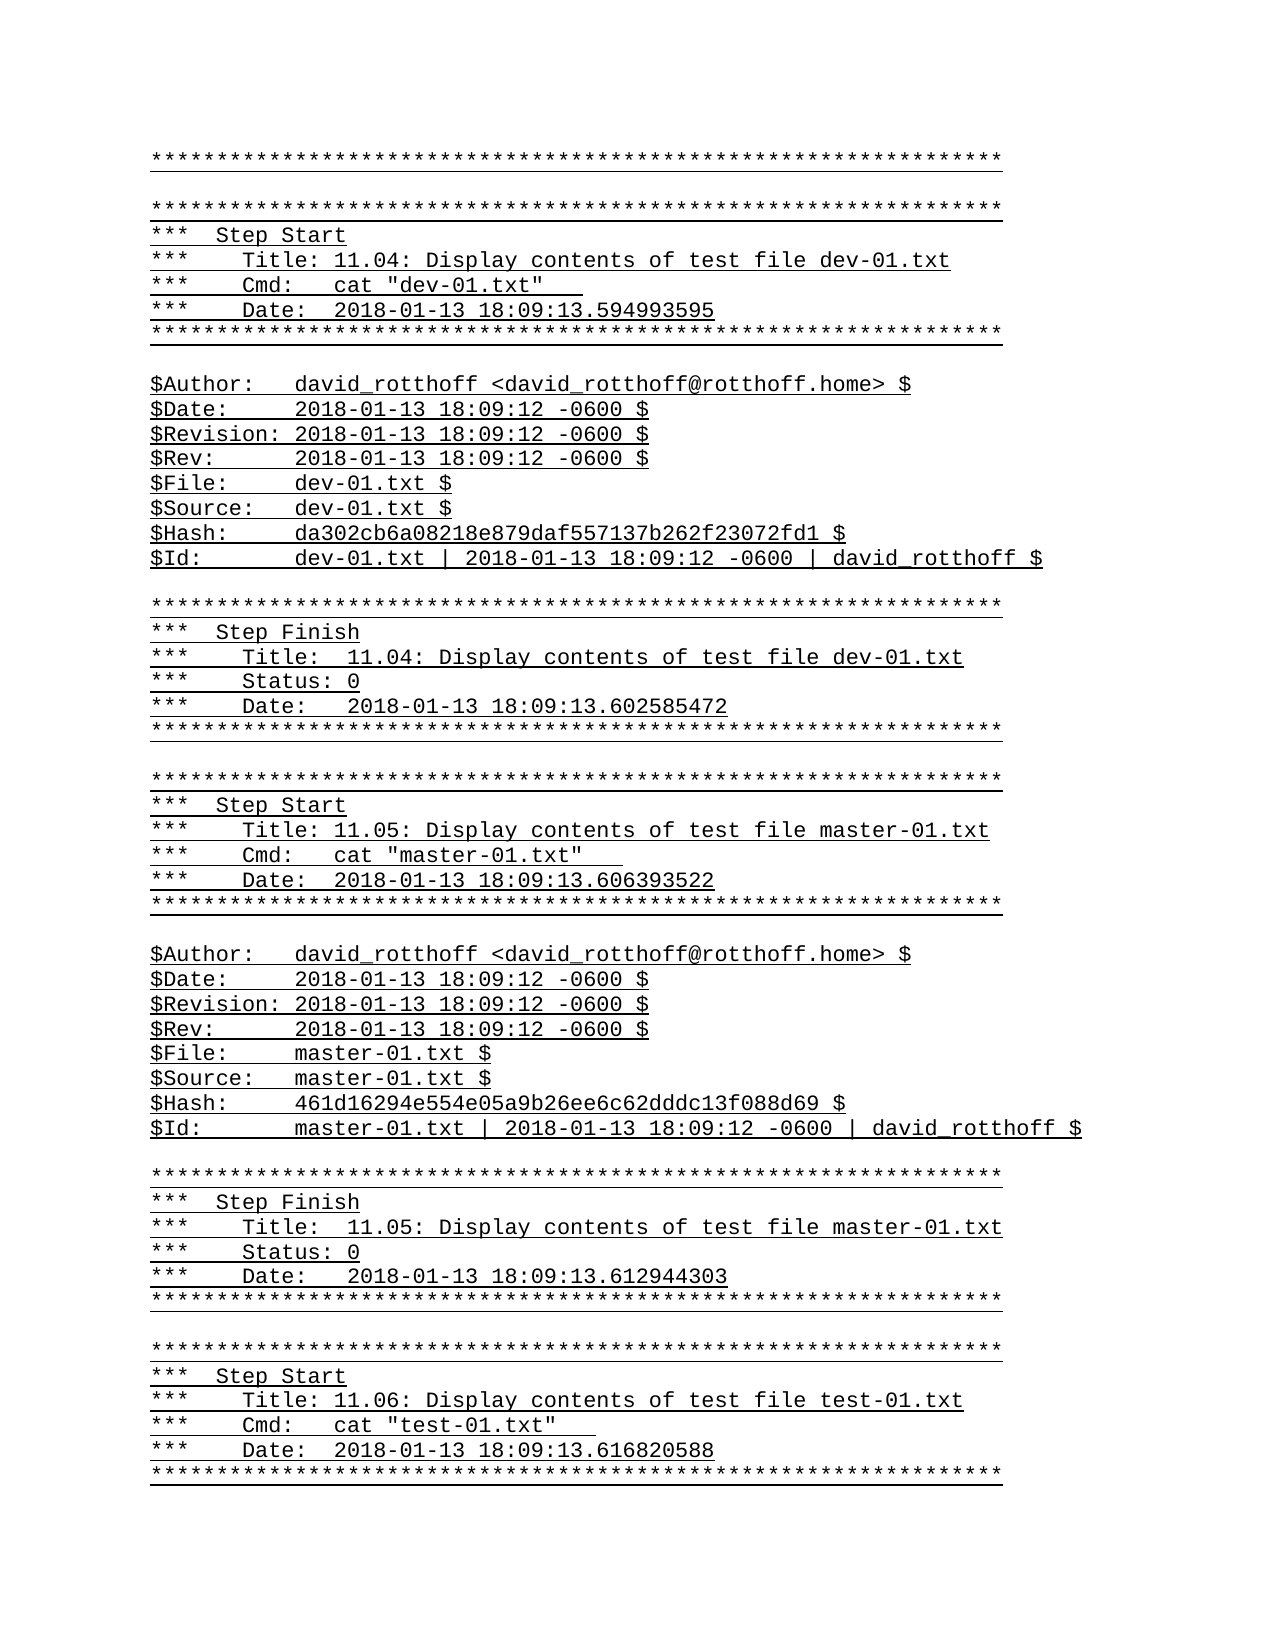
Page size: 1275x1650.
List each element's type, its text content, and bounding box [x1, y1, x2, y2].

text *** Date: 2018-01-13 18:09:13.602585472 [150, 695, 1125, 720]
text $File: dev-01.txt $ [150, 472, 1125, 497]
text ***************************************************************** [150, 199, 1125, 224]
text *** Title: 11.05: Display contents of test file master-01.txt [150, 1216, 1125, 1241]
text *** Status: 0 [150, 671, 1125, 695]
text *** Cmd: cat "test-01.txt" [150, 1414, 1125, 1439]
text *** Step Start [150, 224, 1125, 249]
text $Hash: da302cb6a08218e879daf557137b262f23072fd1 $ [150, 522, 1125, 547]
text ***************************************************************** [150, 596, 1125, 621]
text *** Date: 2018-01-13 18:09:13.616820588 [150, 1439, 1125, 1464]
text $Id: dev-01.txt | 2018-01-13 18:09:12 -0600 | david_rotthoff $ [150, 547, 1125, 571]
text $Rev: 2018-01-13 18:09:12 -0600 $ [150, 1018, 1125, 1042]
text $Author: david_rotthoff <david_rotthoff@rotthoff.home> $ [150, 943, 1125, 968]
text *** Status: 0 [150, 1241, 1125, 1266]
text ***************************************************************** [150, 770, 1125, 794]
text $Source: dev-01.txt $ [150, 497, 1125, 522]
text $Id: master-01.txt | 2018-01-13 18:09:12 -0600 | david_rotthoff $ [150, 1117, 1125, 1142]
text $Hash: 461d16294e554e05a9b26ee6c62dddc13f088d69 $ [150, 1092, 1125, 1117]
text *** Step Start [150, 794, 1125, 819]
text *** Step Finish [150, 1191, 1125, 1216]
text ***************************************************************** [150, 720, 1125, 745]
text ***************************************************************** [150, 1290, 1125, 1315]
text *** Cmd: cat "dev-01.txt" [150, 274, 1125, 299]
text $Rev: 2018-01-13 18:09:12 -0600 $ [150, 447, 1125, 472]
text ***************************************************************** [150, 1464, 1125, 1489]
text *** Title: 11.06: Display contents of test file test-01.txt [150, 1389, 1125, 1414]
text ***************************************************************** [150, 323, 1125, 348]
text $Source: master-01.txt $ [150, 1067, 1125, 1092]
text ***************************************************************** [150, 1166, 1125, 1191]
text $Revision: 2018-01-13 18:09:12 -0600 $ [150, 423, 1125, 447]
text *** Step Start [150, 1365, 1125, 1389]
text *** Date: 2018-01-13 18:09:13.606393522 [150, 869, 1125, 894]
text ***************************************************************** [150, 894, 1125, 918]
text *** Step Finish [150, 621, 1125, 646]
text $File: master-01.txt $ [150, 1042, 1125, 1067]
text $Revision: 2018-01-13 18:09:12 -0600 $ [150, 993, 1125, 1018]
text $Date: 2018-01-13 18:09:12 -0600 $ [150, 398, 1125, 423]
text *** Cmd: cat "master-01.txt" [150, 844, 1125, 869]
text *** Title: 11.04: Display contents of test file dev-01.txt [150, 646, 1125, 671]
text $Date: 2018-01-13 18:09:12 -0600 $ [150, 968, 1125, 993]
text *** Date: 2018-01-13 18:09:13.612944303 [150, 1266, 1125, 1290]
text *** Title: 11.05: Display contents of test file master-01.txt [150, 819, 1125, 844]
text $Author: david_rotthoff <david_rotthoff@rotthoff.home> $ [150, 373, 1125, 398]
text ***************************************************************** [150, 150, 1125, 175]
text ***************************************************************** [150, 1340, 1125, 1365]
text *** Title: 11.04: Display contents of test file dev-01.txt [150, 249, 1125, 274]
text *** Date: 2018-01-13 18:09:13.594993595 [150, 299, 1125, 323]
